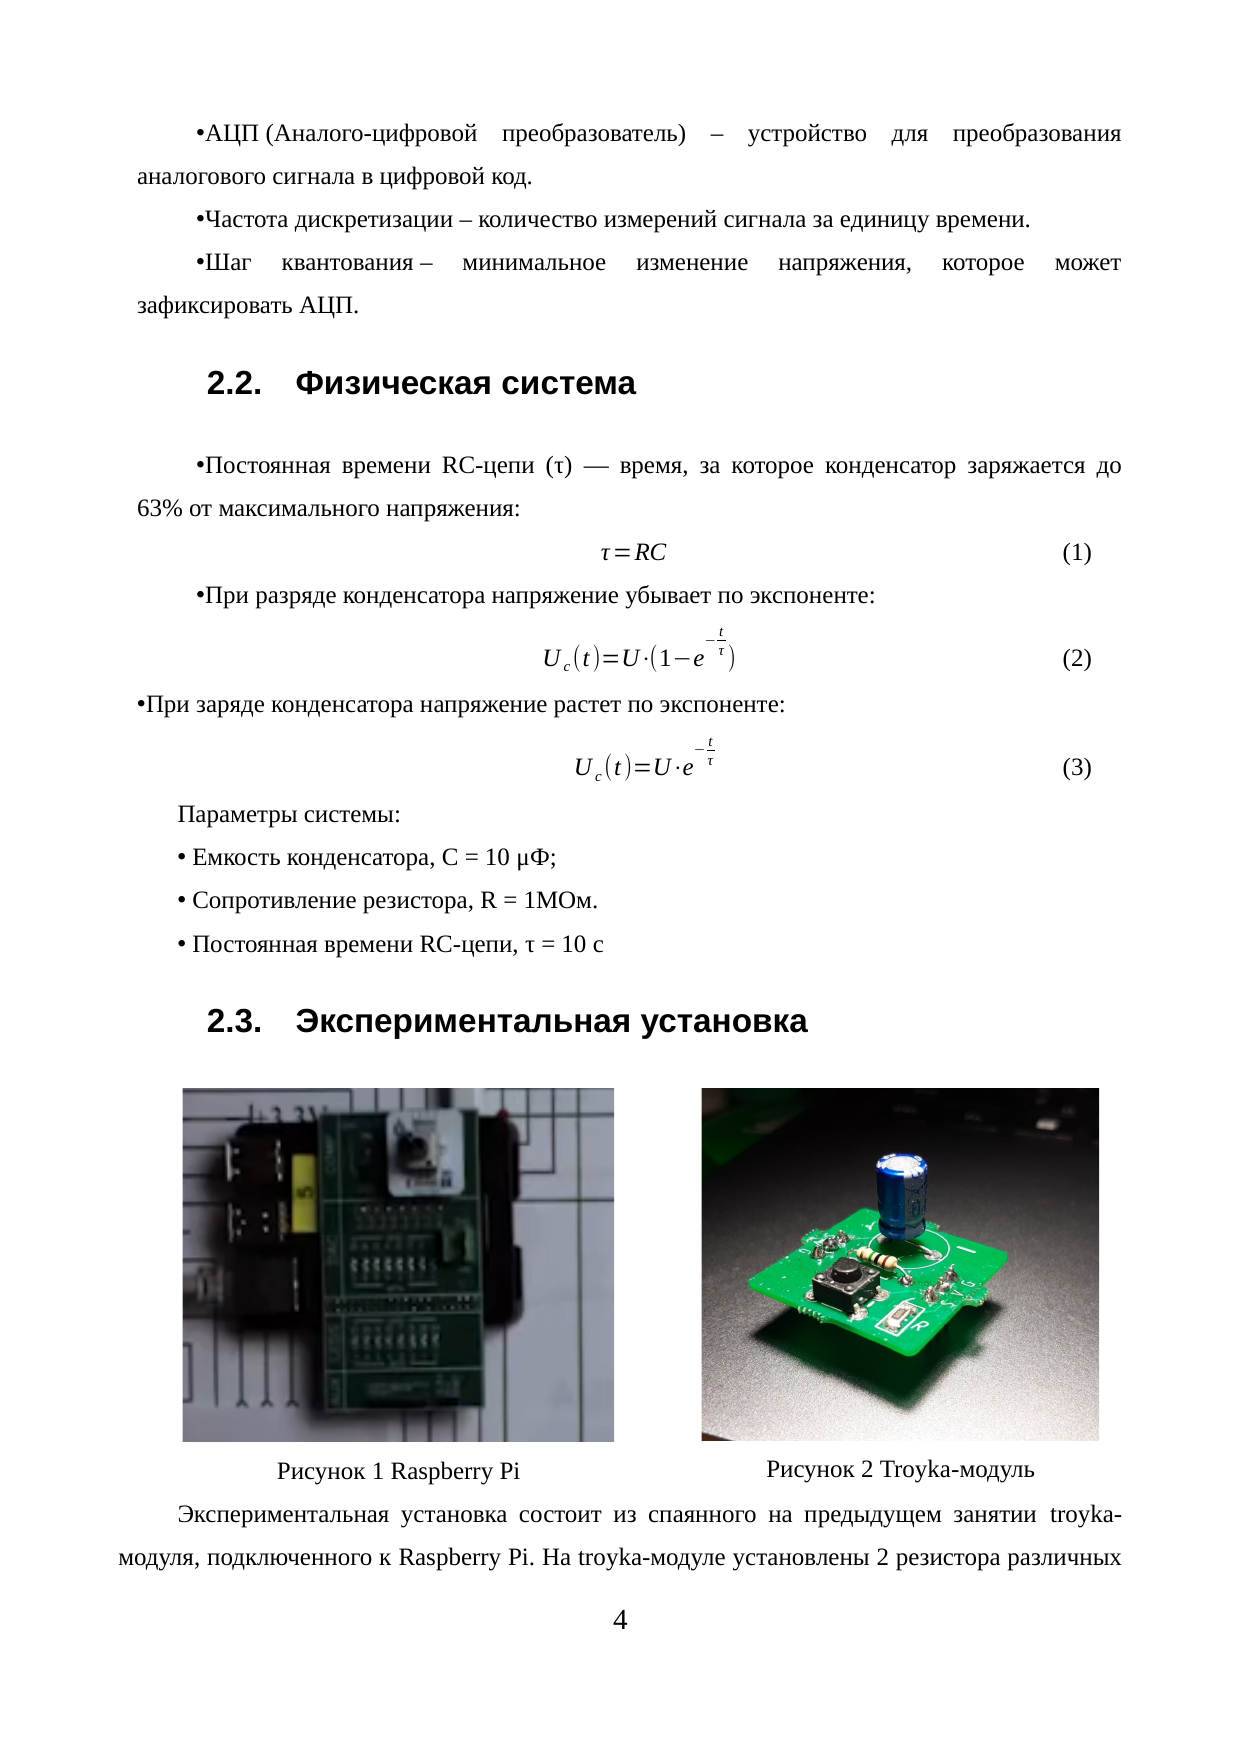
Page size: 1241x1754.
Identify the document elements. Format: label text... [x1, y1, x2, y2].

list (2) [118, 623, 1122, 675]
subtitle Экспериментальная установка [148, 1001, 1093, 1040]
table_header Рисунок 1 Raspberry Pi [118, 1088, 620, 1499]
list Сопротивление резистора, R = 1МОм. [118, 886, 1122, 914]
list Шаг квантования – минимальное изменение напряжения, которое может зафиксировать АЦП. [118, 247, 1122, 319]
picture [182, 1088, 615, 1442]
list (1) [118, 537, 1122, 565]
list АЦП (Аналого-цифровой преобразователь) – устройство для преобразования аналогового сигнала в цифровой код. [118, 118, 1122, 190]
table_header Рисунок 2 Troyka-модуль [620, 1088, 1122, 1499]
text Параметры системы: [118, 799, 1122, 828]
list Постоянная времени RC-цепи (τ) — время, за которое конденсатор заряжается до 63% от максимального напряжения: [118, 450, 1122, 522]
list При разряде конденсатора напряжение убывает по экспоненте: [118, 580, 1122, 608]
list При заряде конденсатора напряжение растет по экспоненте: [118, 689, 1122, 718]
picture [701, 1088, 1100, 1441]
list (3) [118, 733, 1122, 785]
list Частота дискретизации – количество измерений сигнала за единицу времени. [118, 204, 1122, 233]
list Емкость конденсатора, С = 10 μФ; [118, 842, 1122, 871]
text Экспериментальная установка состоит из спаянного на предыдущем занятии troyka-модуля, подключенного к Raspberry Pi. На troyka-модуле установлены 2 резистора различных [118, 1499, 1122, 1571]
subtitle Физическая система [148, 363, 1093, 402]
list Постоянная времени RC-цепи, τ = 10 с [118, 929, 1122, 957]
